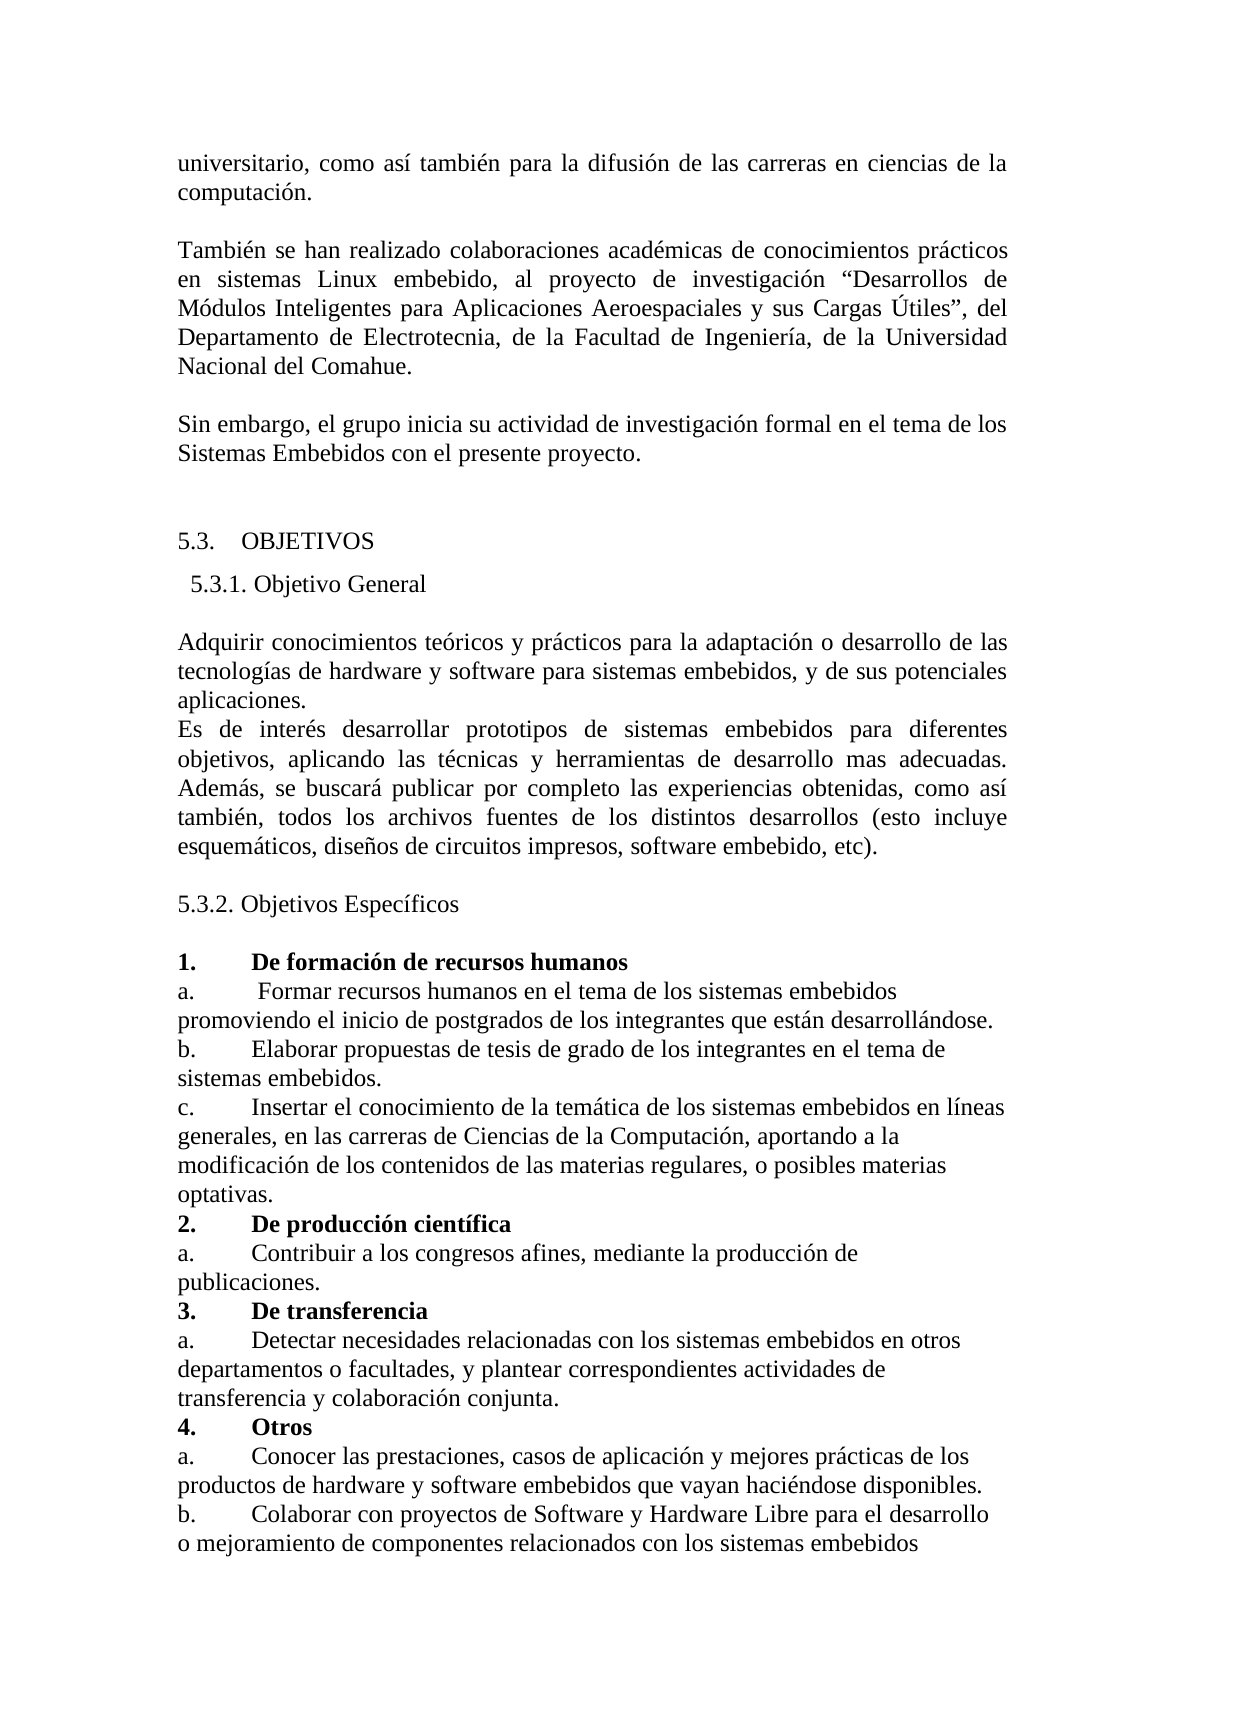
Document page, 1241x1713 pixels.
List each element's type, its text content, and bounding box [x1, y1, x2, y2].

list Contribuir a los congresos afines, mediante la producción de publicaciones. [177, 1237, 1008, 1296]
text 5.3.1. Objetivo General [177, 569, 1008, 598]
list Insertar el conocimiento de la temática de los sistemas embebidos en líneas generales, en las carreras de Ciencias de la Computación, aportando a la modificación de los contenidos de las materias regulares, o posibles materias optativas. [177, 1092, 1008, 1208]
list Conocer las prestaciones, casos de aplicación y mejores prácticas de los productos de hardware y software embebidos que vayan haciéndose disponibles. [177, 1441, 1008, 1499]
text universitario, como así también para la difusión de las carreras en ciencias de la computación. [177, 148, 1008, 206]
list De producción científica [177, 1208, 1008, 1237]
text 5.3. OBJETIVOS [177, 526, 1008, 554]
text Es de interés desarrollar prototipos de sistemas embebidos para diferentes objetivos, aplicando las técnicas y herramientas de desarrollo mas adecuadas. Además, se buscará publicar por completo las experiencias obtenidas, como así también, todos los archivos fuentes de los distintos desarrollos (esto incluye esquemáticos, diseños de circuitos impresos, software embebido, etc). [177, 714, 1008, 860]
list Otros [177, 1412, 1008, 1441]
list Formar recursos humanos en el tema de los sistemas embebidos promoviendo el inicio de postgrados de los integrantes que están desarrollándose. [177, 976, 1008, 1034]
list Elaborar propuestas de tesis de grado de los integrantes en el tema de sistemas embebidos. [177, 1034, 1008, 1092]
list Colaborar con proyectos de Software y Hardware Libre para el desarrollo o mejoramiento de componentes relacionados con los sistemas embebidos [177, 1499, 1008, 1557]
list De transferencia [177, 1296, 1008, 1325]
text Sin embargo, el grupo inicia su actividad de investigación formal en el tema de los Sistemas Embebidos con el presente proyecto. [177, 380, 1008, 467]
text También se han realizado colaboraciones académicas de conocimientos prácticos en sistemas Linux embebido, al proyecto de investigación “Desarrollos de Módulos Inteligentes para Aplicaciones Aeroespaciales y sus Cargas Útiles”, del Departamento de Electrotecnia, de la Facultad de Ingeniería, de la Universidad Nacional del Comahue. [177, 235, 1008, 380]
list De formación de recursos humanos [177, 947, 1008, 976]
text Adquirir conocimientos teóricos y prácticos para la adaptación o desarrollo de las tecnologías de hardware y software para sistemas embebidos, y de sus potenciales aplicaciones. [177, 627, 1008, 714]
list Detectar necesidades relacionadas con los sistemas embebidos en otros departamentos o facultades, y plantear correspondientes actividades de transferencia y colaboración conjunta. [177, 1325, 1008, 1412]
text 5.3.2. Objetivos Específicos [177, 889, 1008, 918]
